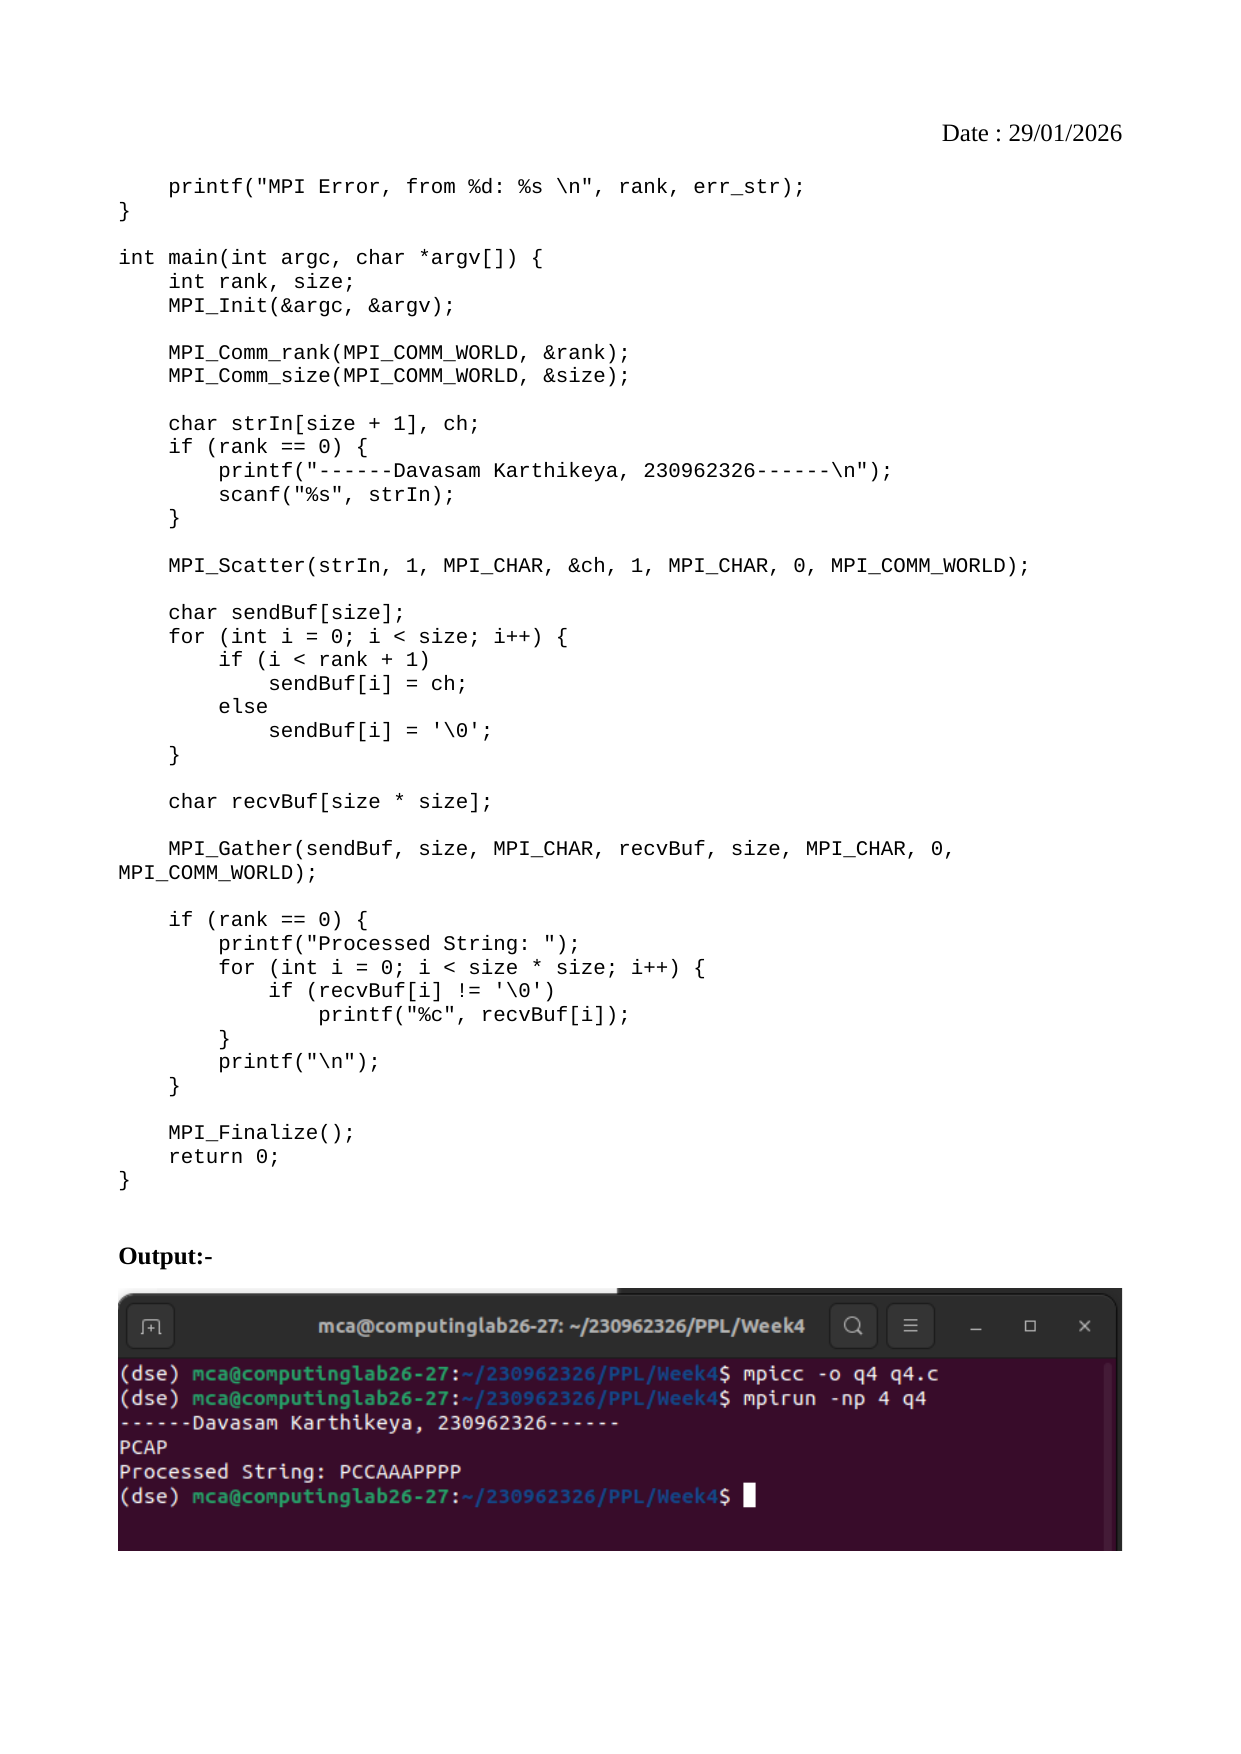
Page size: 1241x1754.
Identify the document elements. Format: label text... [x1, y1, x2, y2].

text printf("Processed String: "); [118, 933, 1122, 957]
text printf("%c", recvBuf[i]); [118, 1004, 1122, 1028]
text MPI_Finalize(); [118, 1122, 1122, 1146]
text printf("\n"); [118, 1051, 1122, 1075]
text for (int i = 0; i < size * size; i++) { [118, 957, 1122, 980]
text sendBuf[i] = '\0'; [118, 720, 1122, 744]
text sendBuf[i] = ch; [118, 673, 1122, 697]
text printf("MPI Error, from %d: %s \n", rank, err_str); [118, 176, 1122, 200]
text } [118, 1075, 1122, 1098]
text MPI_Gather(sendBuf, size, MPI_CHAR, recvBuf, size, MPI_CHAR, 0, MPI_COMM_WORLD); [118, 838, 1122, 886]
text } [118, 1169, 1122, 1193]
text } [118, 507, 1122, 531]
text printf("------Davasam Karthikeya, 230962326------\n"); [118, 460, 1122, 484]
text } [118, 200, 1122, 224]
text } [118, 744, 1122, 767]
text else [118, 697, 1122, 720]
text scanf("%s", strIn); [118, 484, 1122, 507]
text int rank, size; [118, 271, 1122, 294]
text if (rank == 0) { [118, 909, 1122, 933]
text if (recvBuf[i] != '\0') [118, 980, 1122, 1004]
text int main(int argc, char *argv[]) { [118, 247, 1122, 271]
text MPI_Comm_size(MPI_COMM_WORLD, &size); [118, 366, 1122, 389]
text return 0; [118, 1146, 1122, 1169]
text if (rank == 0) { [118, 436, 1122, 460]
text MPI_Comm_rank(MPI_COMM_WORLD, &rank); [118, 342, 1122, 366]
text MPI_Scatter(strIn, 1, MPI_CHAR, &ch, 1, MPI_CHAR, 0, MPI_COMM_WORLD); [118, 555, 1122, 578]
text char strIn[size + 1], ch; [118, 413, 1122, 436]
text MPI_Init(&argc, &argv); [118, 294, 1122, 318]
text for (int i = 0; i < size; i++) { [118, 626, 1122, 649]
picture [118, 1288, 1123, 1551]
text char sendBuf[size]; [118, 602, 1122, 626]
text } [118, 1028, 1122, 1051]
text Output:- [118, 1241, 1122, 1269]
text char recvBuf[size * size]; [118, 791, 1122, 815]
text if (i < rank + 1) [118, 649, 1122, 673]
